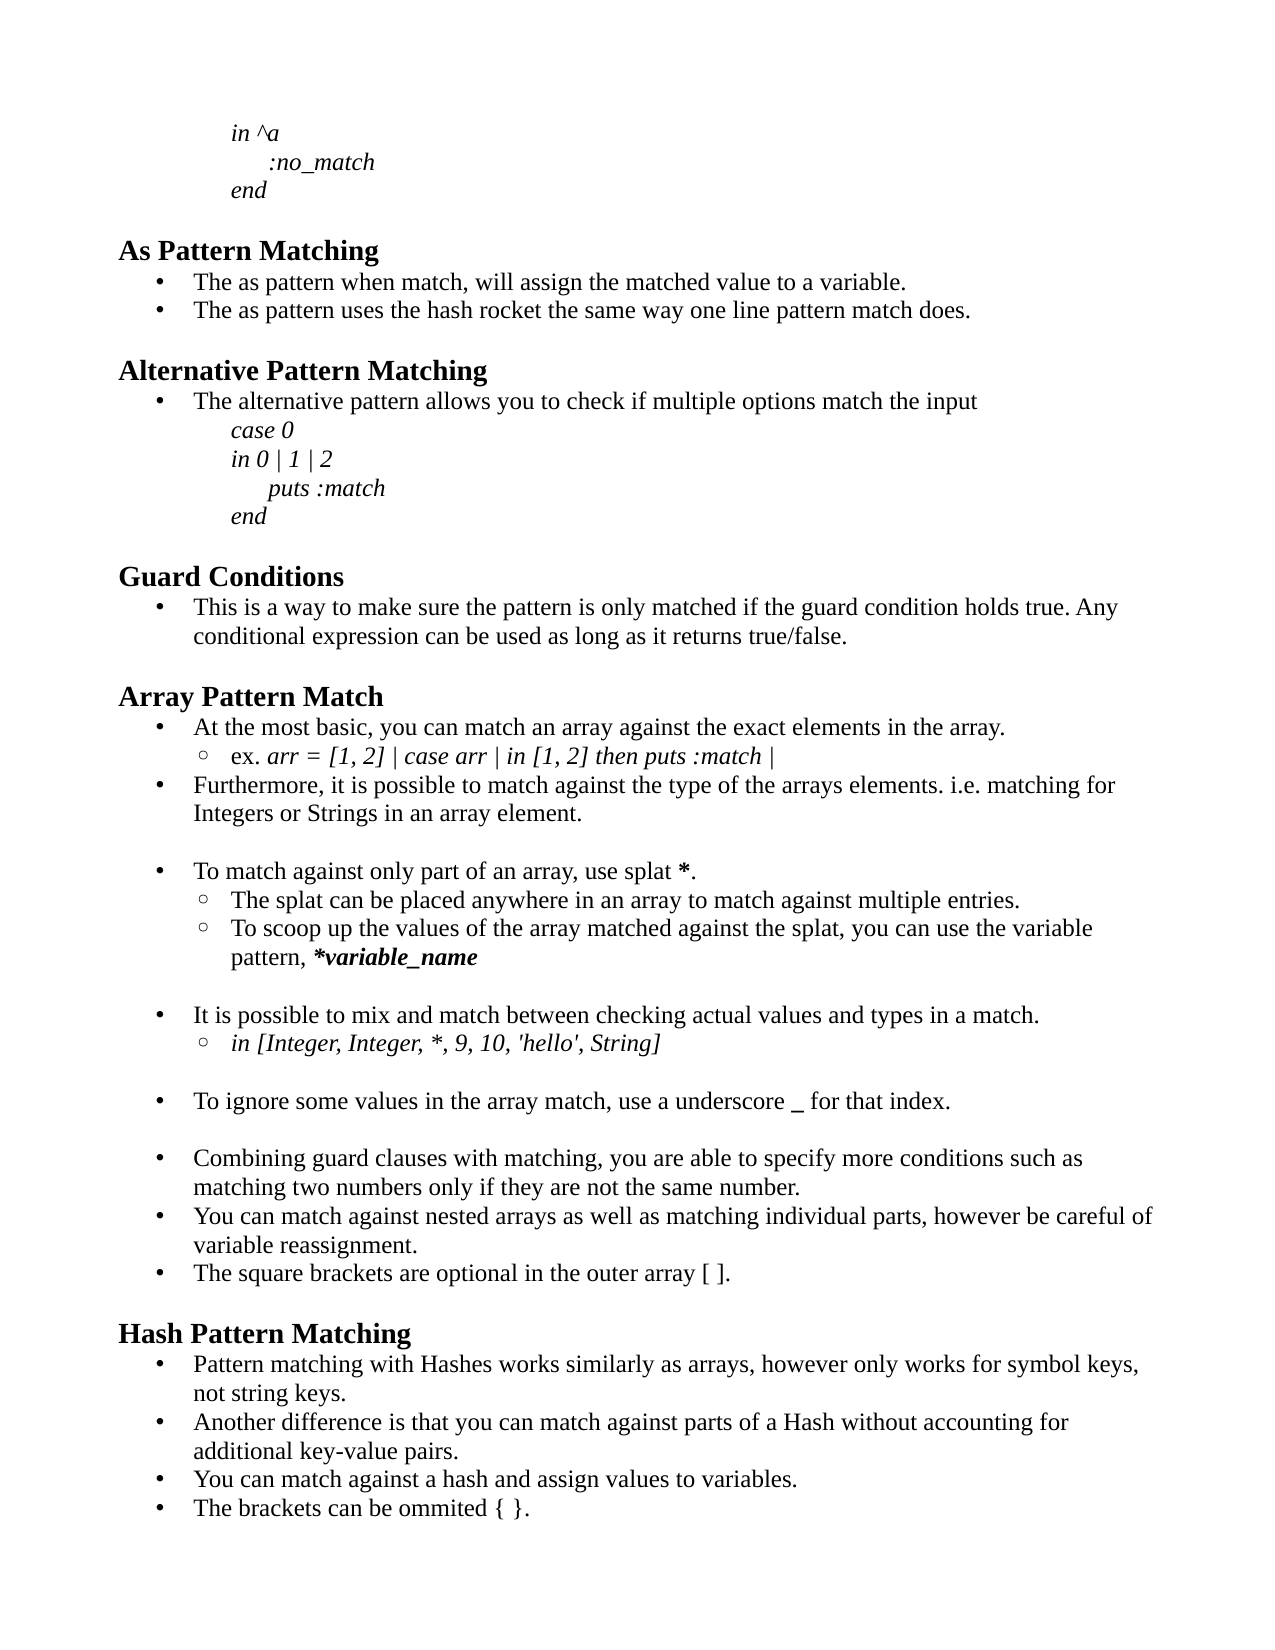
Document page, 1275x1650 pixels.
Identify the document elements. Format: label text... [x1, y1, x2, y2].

list This is a way to make sure the pattern is only matched if the guard condition holds true. Any conditional expression can be used as long as it returns true/false. [156, 592, 1157, 650]
list It is possible to mix and match between checking actual values and types in a match. [156, 1000, 1157, 1028]
list in [Integer, Integer, *, 9, 10, 'hello', String] [193, 1028, 1157, 1057]
list The brackets can be ommited { }. [156, 1493, 1157, 1522]
list Another difference is that you can match against parts of a Hash without accounting for additional key-value pairs. [156, 1407, 1157, 1464]
list in ^a [193, 118, 1157, 147]
text Hash Pattern Matching [118, 1316, 1157, 1349]
list end [193, 176, 1157, 204]
text Guard Conditions [118, 559, 1157, 592]
list Furthermore, it is possible to match against the type of the arrays elements. i.e. matching for Integers or Strings in an array element. [156, 770, 1157, 827]
list case 0 [193, 415, 1157, 444]
list :no_match [231, 147, 1157, 176]
list You can match against nested arrays as well as matching individual parts, however be careful of variable reassignment. [156, 1201, 1157, 1258]
list end [193, 501, 1157, 530]
list To scoop up the values of the array matched against the splat, you can use the variable pattern, *variable_name [193, 913, 1157, 971]
list Pattern matching with Hashes works similarly as arrays, however only works for symbol keys, not string keys. [156, 1349, 1157, 1407]
text As Pattern Matching [118, 233, 1157, 267]
text Array Pattern Match [118, 679, 1157, 712]
text Alternative Pattern Matching [118, 353, 1157, 386]
list The splat can be placed anywhere in an array to match against multiple entries. [193, 885, 1157, 913]
list in 0 | 1 | 2 [193, 444, 1157, 473]
list ex. arr = [1, 2] | case arr | in [1, 2] then puts :match | [193, 741, 1157, 770]
list The square brackets are optional in the outer array [ ]. [156, 1258, 1157, 1287]
list The alternative pattern allows you to check if multiple options match the input [156, 386, 1157, 415]
list The as pattern uses the hash rocket the same way one line pattern match does. [156, 295, 1157, 324]
list To ignore some values in the array match, use a underscore _ for that index. [156, 1086, 1157, 1115]
list At the most basic, you can match an array against the exact elements in the array. [156, 712, 1157, 741]
list To match against only part of an array, use splat *. [156, 856, 1157, 885]
list The as pattern when match, will assign the matched value to a variable. [156, 267, 1157, 295]
list You can match against a hash and assign values to variables. [156, 1464, 1157, 1493]
list puts :match [231, 473, 1157, 501]
list Combining guard clauses with matching, you are able to specify more conditions such as matching two numbers only if they are not the same number. [156, 1143, 1157, 1201]
